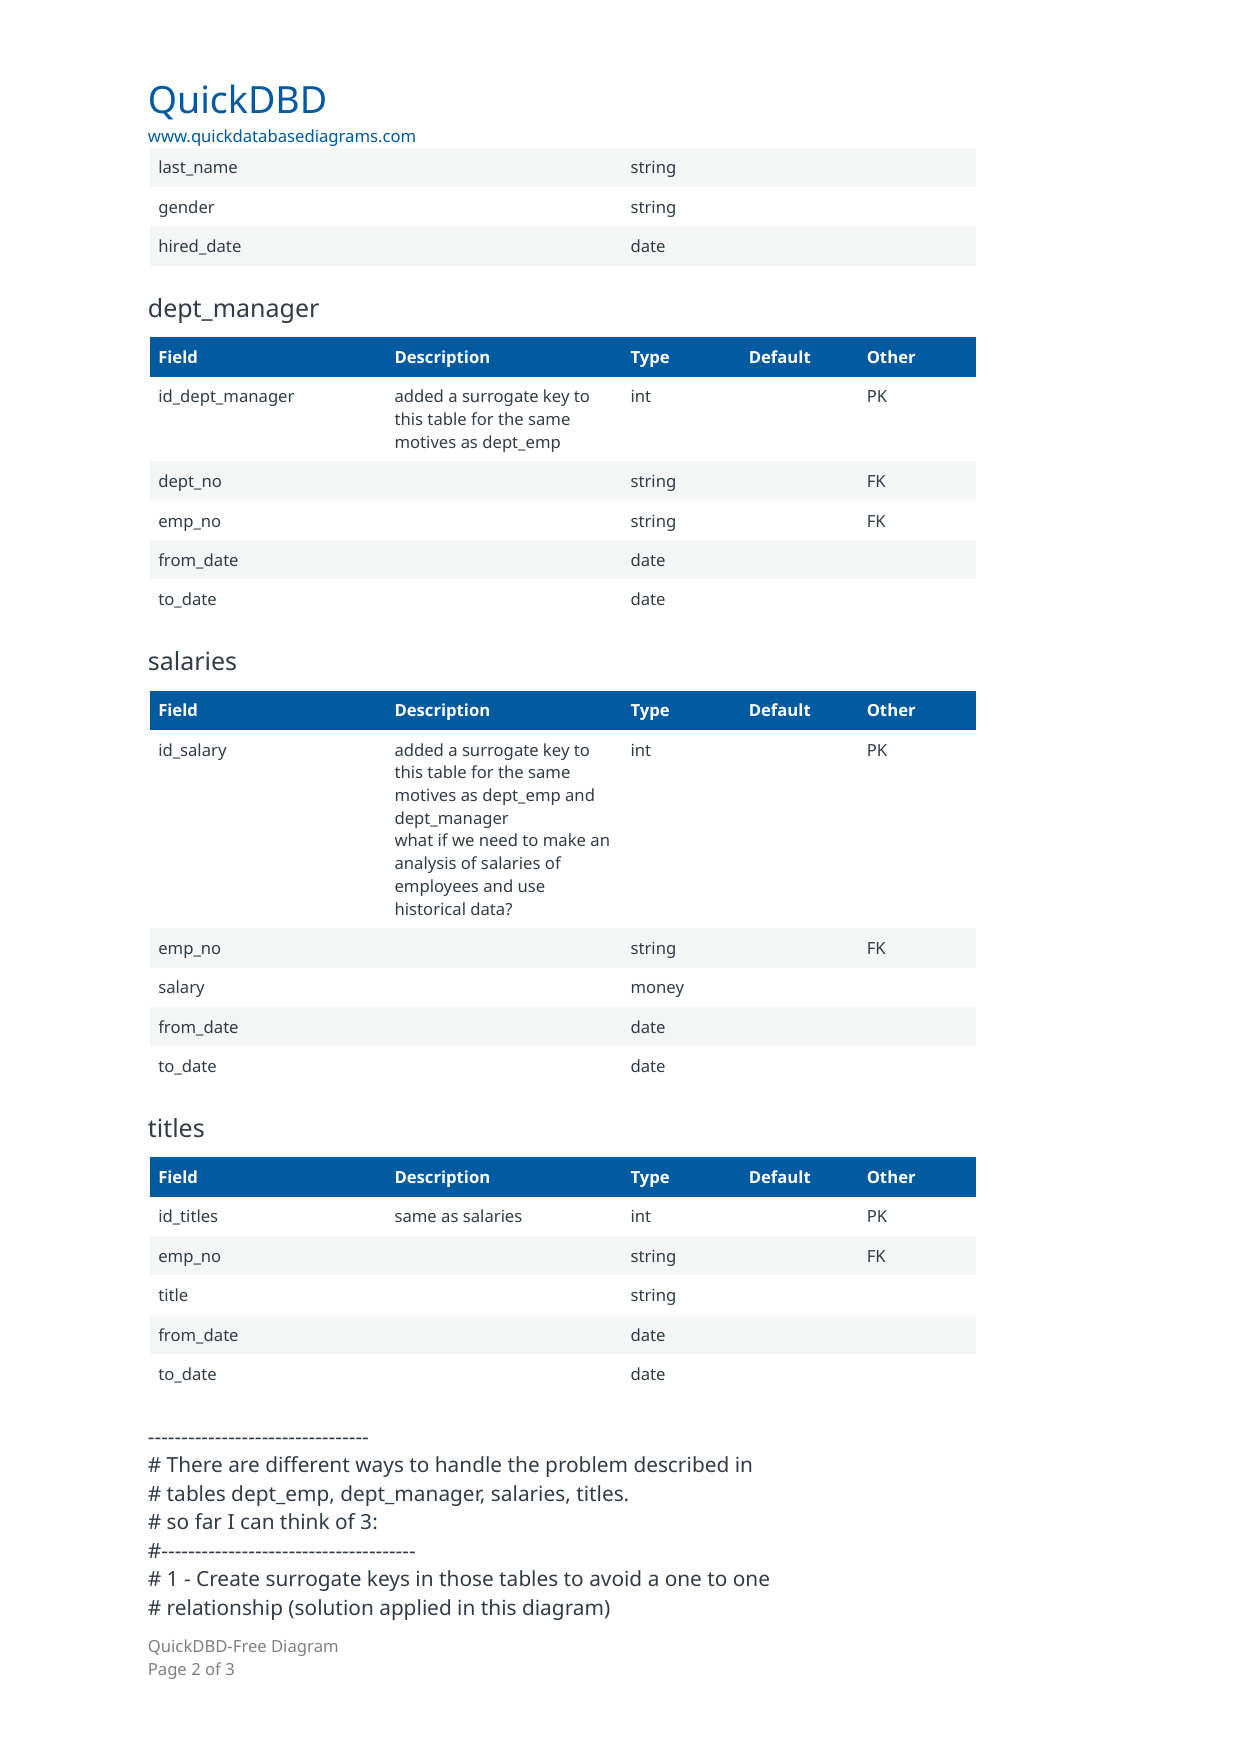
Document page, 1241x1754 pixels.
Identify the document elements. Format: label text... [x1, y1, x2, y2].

table_cell date [622, 226, 740, 266]
table_cell dept_no [150, 461, 386, 501]
table_header Other [858, 1157, 976, 1197]
table_cell id_dept_manager [150, 377, 386, 461]
table_cell date [622, 580, 740, 619]
table_cell id_salary [150, 730, 386, 928]
table_cell [740, 1046, 858, 1086]
table_header Default [740, 1157, 858, 1197]
table_cell date [622, 540, 740, 579]
table_cell emp_no [150, 1236, 386, 1275]
table_cell added a surrogate key to this table for the same motives as dept_emp [386, 377, 622, 461]
table_cell [386, 226, 622, 266]
text # so far I can think of 3: [148, 1507, 1093, 1536]
table_cell [740, 1354, 858, 1393]
table_cell string [622, 1275, 740, 1315]
table_cell last_name [150, 148, 386, 187]
table_cell int [622, 1197, 740, 1236]
text # tables dept_emp, dept_manager, salaries, titles. [148, 1479, 1093, 1507]
table_cell [858, 1007, 976, 1046]
table_cell string [622, 461, 740, 501]
text # relationship (solution applied in this diagram) [148, 1593, 1093, 1621]
table_cell FK [858, 1236, 976, 1275]
table_cell date [622, 1354, 740, 1393]
text # 1 - Create surrogate keys in those tables to avoid a one to one [148, 1564, 1093, 1593]
table_cell [386, 461, 622, 501]
table_header Type [622, 691, 740, 730]
table_cell from_date [150, 1315, 386, 1354]
table_cell [740, 928, 858, 968]
table_cell [386, 1275, 622, 1315]
table_cell [740, 461, 858, 501]
table_cell to_date [150, 1354, 386, 1393]
table_cell [386, 1007, 622, 1046]
table_header Type [622, 1157, 740, 1197]
table_cell string [622, 928, 740, 968]
table_cell [858, 226, 976, 266]
table_cell [858, 540, 976, 579]
table_cell [740, 540, 858, 579]
table_cell date [622, 1007, 740, 1046]
table_cell [858, 1354, 976, 1393]
table_cell [740, 968, 858, 1007]
table_cell [740, 377, 858, 461]
table_header Field [150, 691, 386, 730]
table_cell string [622, 1236, 740, 1275]
table_header Field [150, 337, 386, 377]
table_header Other [858, 691, 976, 730]
table_cell [740, 580, 858, 619]
table_cell [740, 1007, 858, 1046]
table_cell PK [858, 377, 976, 461]
table_cell date [622, 1315, 740, 1354]
table_cell [858, 148, 976, 187]
table_cell [740, 187, 858, 226]
table_cell [386, 148, 622, 187]
table_cell [740, 1315, 858, 1354]
table_cell string [622, 148, 740, 187]
table_cell [858, 968, 976, 1007]
table_cell id_titles [150, 1197, 386, 1236]
table_cell emp_no [150, 928, 386, 968]
table_cell hired_date [150, 226, 386, 266]
table_cell [858, 1046, 976, 1086]
table_cell [858, 580, 976, 619]
table_cell added a surrogate key to this table for the same motives as dept_emp and dept_manager what if we need to make an analysis of salaries of employees and use historical data? [386, 730, 622, 928]
table_cell [740, 1236, 858, 1275]
table_cell string [622, 501, 740, 540]
table_cell [858, 187, 976, 226]
table_cell FK [858, 501, 976, 540]
text #-------------------------------------- [148, 1536, 1093, 1564]
table_cell [740, 501, 858, 540]
table_header Type [622, 337, 740, 377]
table_cell gender [150, 187, 386, 226]
text --------------------------------- [148, 1422, 1093, 1450]
table_cell [386, 501, 622, 540]
table_header Description [386, 337, 622, 377]
table_cell [386, 187, 622, 226]
table_cell money [622, 968, 740, 1007]
table_cell string [622, 187, 740, 226]
table_cell int [622, 377, 740, 461]
table_cell to_date [150, 1046, 386, 1086]
table_cell date [622, 1046, 740, 1086]
table_cell [386, 928, 622, 968]
table_cell [740, 1197, 858, 1236]
table_cell [740, 226, 858, 266]
table_cell [386, 540, 622, 579]
table_cell to_date [150, 580, 386, 619]
table_cell [386, 1046, 622, 1086]
table_cell [858, 1275, 976, 1315]
text # There are different ways to handle the problem described in [148, 1450, 1093, 1479]
subtitle titles [148, 1111, 1093, 1145]
table_cell PK [858, 1197, 976, 1236]
table_header Other [858, 337, 976, 377]
table_cell salary [150, 968, 386, 1007]
table_cell [858, 1315, 976, 1354]
table_cell same as salaries [386, 1197, 622, 1236]
table_cell [386, 580, 622, 619]
table_cell [386, 968, 622, 1007]
table_cell [740, 730, 858, 928]
table_cell PK [858, 730, 976, 928]
table_cell emp_no [150, 501, 386, 540]
subtitle dept_manager [148, 291, 1093, 325]
table_header Field [150, 1157, 386, 1197]
table_cell [386, 1354, 622, 1393]
table_header Default [740, 691, 858, 730]
table_cell [386, 1236, 622, 1275]
table_header Default [740, 337, 858, 377]
table_cell [740, 1275, 858, 1315]
table_cell int [622, 730, 740, 928]
table_cell FK [858, 461, 976, 501]
table_cell from_date [150, 1007, 386, 1046]
table_header Description [386, 1157, 622, 1197]
table_cell FK [858, 928, 976, 968]
table_cell title [150, 1275, 386, 1315]
table_cell from_date [150, 540, 386, 579]
table_header Description [386, 691, 622, 730]
table_cell [386, 1315, 622, 1354]
table_cell [740, 148, 858, 187]
subtitle salaries [148, 644, 1093, 678]
